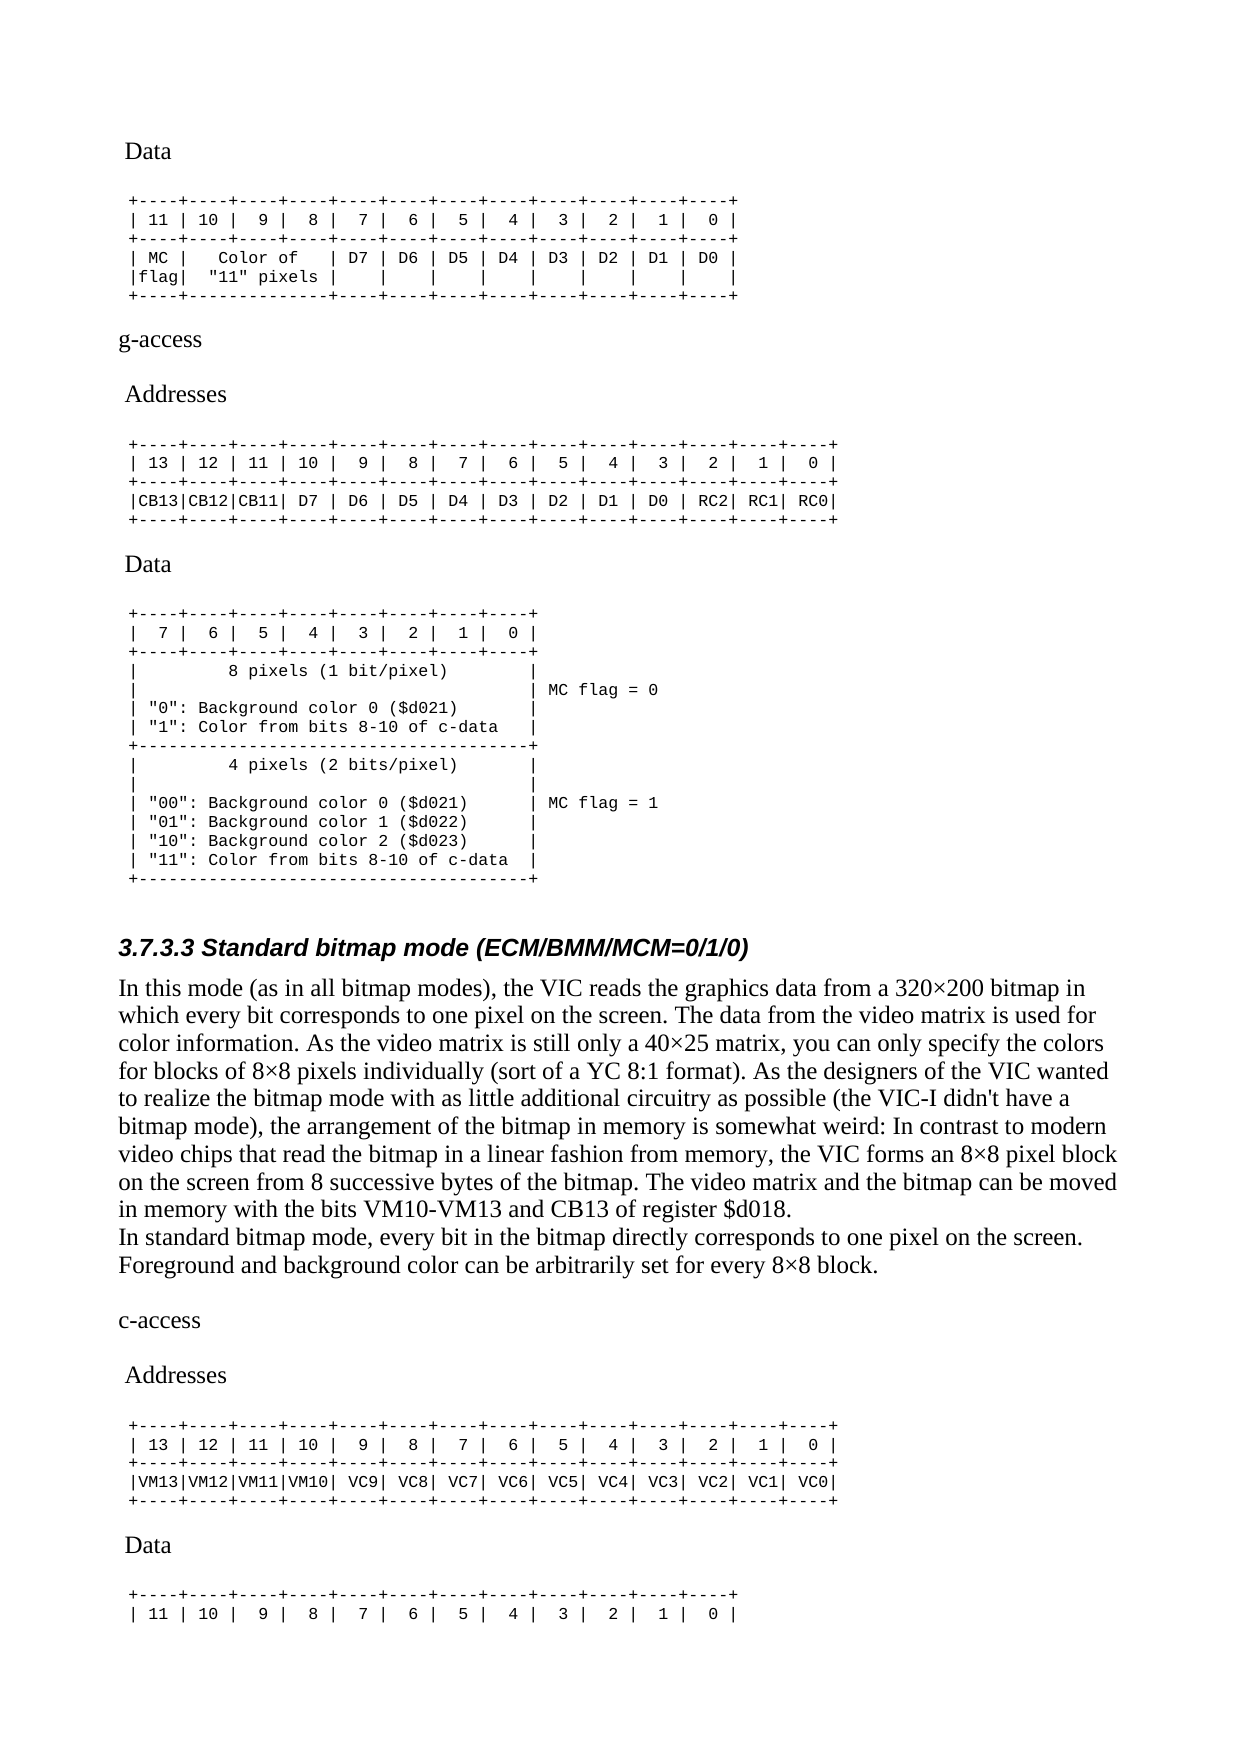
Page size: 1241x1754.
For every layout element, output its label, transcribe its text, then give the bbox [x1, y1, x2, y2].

text | "1": Color from bits 8-10 of c-data | [118, 719, 1122, 738]
text +----+----+----+----+----+----+----+----+----+----+----+----+----+----+ [118, 1417, 1122, 1436]
text | 13 | 12 | 11 | 10 | 9 | 8 | 7 | 6 | 5 | 4 | 3 | 2 | 1 | 0 | [118, 455, 1122, 474]
text +----+----+----+----+----+----+----+----+ [118, 605, 1122, 624]
text Addresses [118, 381, 1122, 408]
text Data [118, 137, 1122, 165]
text +----+----+----+----+----+----+----+----+----+----+----+----+----+----+ [118, 474, 1122, 493]
text +---------------------------------------+ [118, 738, 1122, 757]
subtitle Standard bitmap mode (ECM/BMM/MCM=0/1/0) [118, 933, 1122, 961]
text |VM13|VM12|VM11|VM10| VC9| VC8| VC7| VC6| VC5| VC4| VC3| VC2| VC1| VC0| [118, 1474, 1122, 1493]
text | 13 | 12 | 11 | 10 | 9 | 8 | 7 | 6 | 5 | 4 | 3 | 2 | 1 | 0 | [118, 1436, 1122, 1455]
text |CB13|CB12|CB11| D7 | D6 | D5 | D4 | D3 | D2 | D1 | D0 | RC2| RC1| RC0| [118, 493, 1122, 512]
text In standard bitmap mode, every bit in the bitmap directly corresponds to one pixel on the screen. Foreground and background color can be arbitrarily set for every 8×8 block. [118, 1223, 1122, 1278]
text | | [118, 776, 1122, 795]
text | 11 | 10 | 9 | 8 | 7 | 6 | 5 | 4 | 3 | 2 | 1 | 0 | [118, 1605, 1122, 1624]
text g-access [118, 325, 1122, 353]
text Data [118, 550, 1122, 577]
text +----+----+----+----+----+----+----+----+ [118, 643, 1122, 662]
text | 4 pixels (2 bits/pixel) | [118, 757, 1122, 776]
text +----+----+----+----+----+----+----+----+----+----+----+----+ [118, 230, 1122, 249]
text +----+----+----+----+----+----+----+----+----+----+----+----+ [118, 1586, 1122, 1605]
text | "0": Background color 0 ($d021) | [118, 700, 1122, 719]
text | "01": Background color 1 ($d022) | [118, 814, 1122, 833]
text | 11 | 10 | 9 | 8 | 7 | 6 | 5 | 4 | 3 | 2 | 1 | 0 | [118, 211, 1122, 230]
text | "11": Color from bits 8-10 of c-data | [118, 852, 1122, 871]
text In this mode (as in all bitmap modes), the VIC reads the graphics data from a 320×200 bitmap in which every bit corresponds to one pixel on the screen. The data from the video matrix is used for color information. As the video matrix is still only a 40×25 matrix, you can only specify the colors for blocks of 8×8 pixels individually (sort of a YC 8:1 format). As the designers of the VIC wanted to realize the bitmap mode with as little additional circuitry as possible (the VIC-I didn't have a bitmap mode), the arrangement of the bitmap in memory is somewhat weird: In contrast to modern video chips that read the bitmap in a linear fashion from memory, the VIC forms an 8×8 pixel block on the screen from 8 successive bytes of the bitmap. The video matrix and the bitmap can be moved in memory with the bits VM10-VM13 and CB13 of register $d018. [118, 974, 1122, 1223]
text | MC | Color of | D7 | D6 | D5 | D4 | D3 | D2 | D1 | D0 | [118, 249, 1122, 268]
text |flag| "11" pixels | | | | | | | | | [118, 268, 1122, 287]
text | "00": Background color 0 ($d021) | MC flag = 1 [118, 795, 1122, 814]
text +----+----+----+----+----+----+----+----+----+----+----+----+----+----+ [118, 1493, 1122, 1512]
text Addresses [118, 1362, 1122, 1389]
text +----+----+----+----+----+----+----+----+----+----+----+----+----+----+ [118, 512, 1122, 531]
text Data [118, 1531, 1122, 1558]
text +----+----+----+----+----+----+----+----+----+----+----+----+ [118, 192, 1122, 211]
text +----+----+----+----+----+----+----+----+----+----+----+----+----+----+ [118, 1455, 1122, 1474]
text +----+----+----+----+----+----+----+----+----+----+----+----+----+----+ [118, 436, 1122, 455]
text c-access [118, 1306, 1122, 1334]
text +---------------------------------------+ [118, 871, 1122, 889]
text +----+--------------+----+----+----+----+----+----+----+----+ [118, 287, 1122, 306]
text | 8 pixels (1 bit/pixel) | [118, 662, 1122, 681]
text | | MC flag = 0 [118, 681, 1122, 700]
text | "10": Background color 2 ($d023) | [118, 833, 1122, 852]
text | 7 | 6 | 5 | 4 | 3 | 2 | 1 | 0 | [118, 624, 1122, 643]
